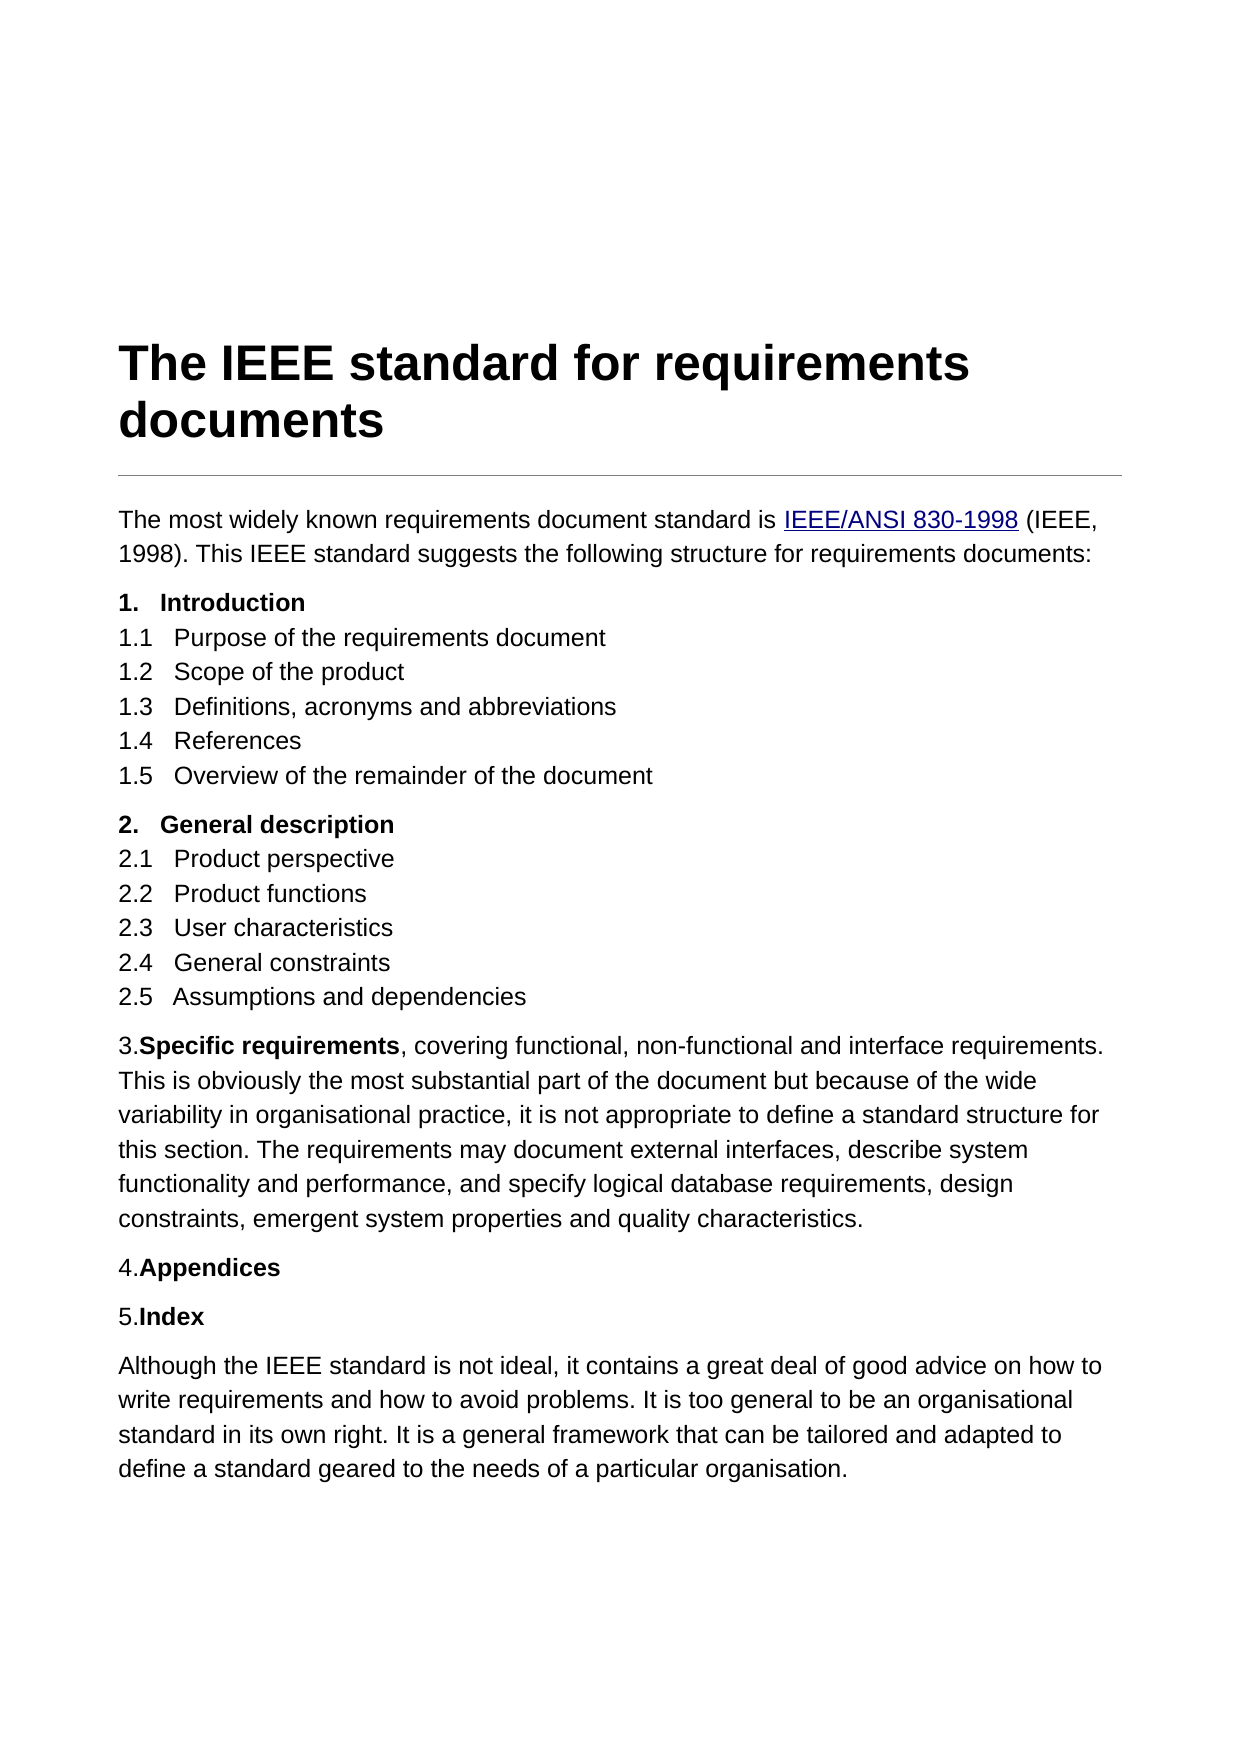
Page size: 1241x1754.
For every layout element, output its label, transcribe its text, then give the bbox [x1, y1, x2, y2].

text 2. General description 2.1 Product perspective 2.2 Product functions 2.3 User characteristics 2.4 General constraints 2.5 Assumptions and dependencies [118, 810, 1122, 1011]
text 1. Introduction 1.1 Purpose of the requirements document 1.2 Scope of the product 1.3 Definitions, acronyms and abbreviations 1.4 References 1.5 Overview of the remainder of the document [118, 588, 1122, 789]
text The most widely known requirements document standard is IEEE/ANSI 830-1998 (IEEE, 1998). This IEEE standard suggests the following structure for requirements documents: [118, 505, 1122, 568]
subtitle The IEEE standard for requirements documents [118, 333, 1122, 448]
text 5.Index [118, 1302, 1122, 1331]
text 4.Appendices [118, 1253, 1122, 1281]
text Although the IEEE standard is not ideal, it contains a great deal of good advice on how to write requirements and how to avoid problems. It is too general to be an organisational standard in its own right. It is a general framework that can be tailored and adapted to define a standard geared to the needs of a particular organisation. [118, 1351, 1122, 1483]
text 3.Specific requirements, covering functional, non-functional and interface requirements. This is obviously the most substantial part of the document but because of the wide variability in organisational practice, it is not appropriate to define a standard structure for this section. The requirements may document external interfaces, describe system functionality and performance, and specify logical database requirements, design constraints, emergent system properties and quality characteristics. [118, 1031, 1122, 1232]
